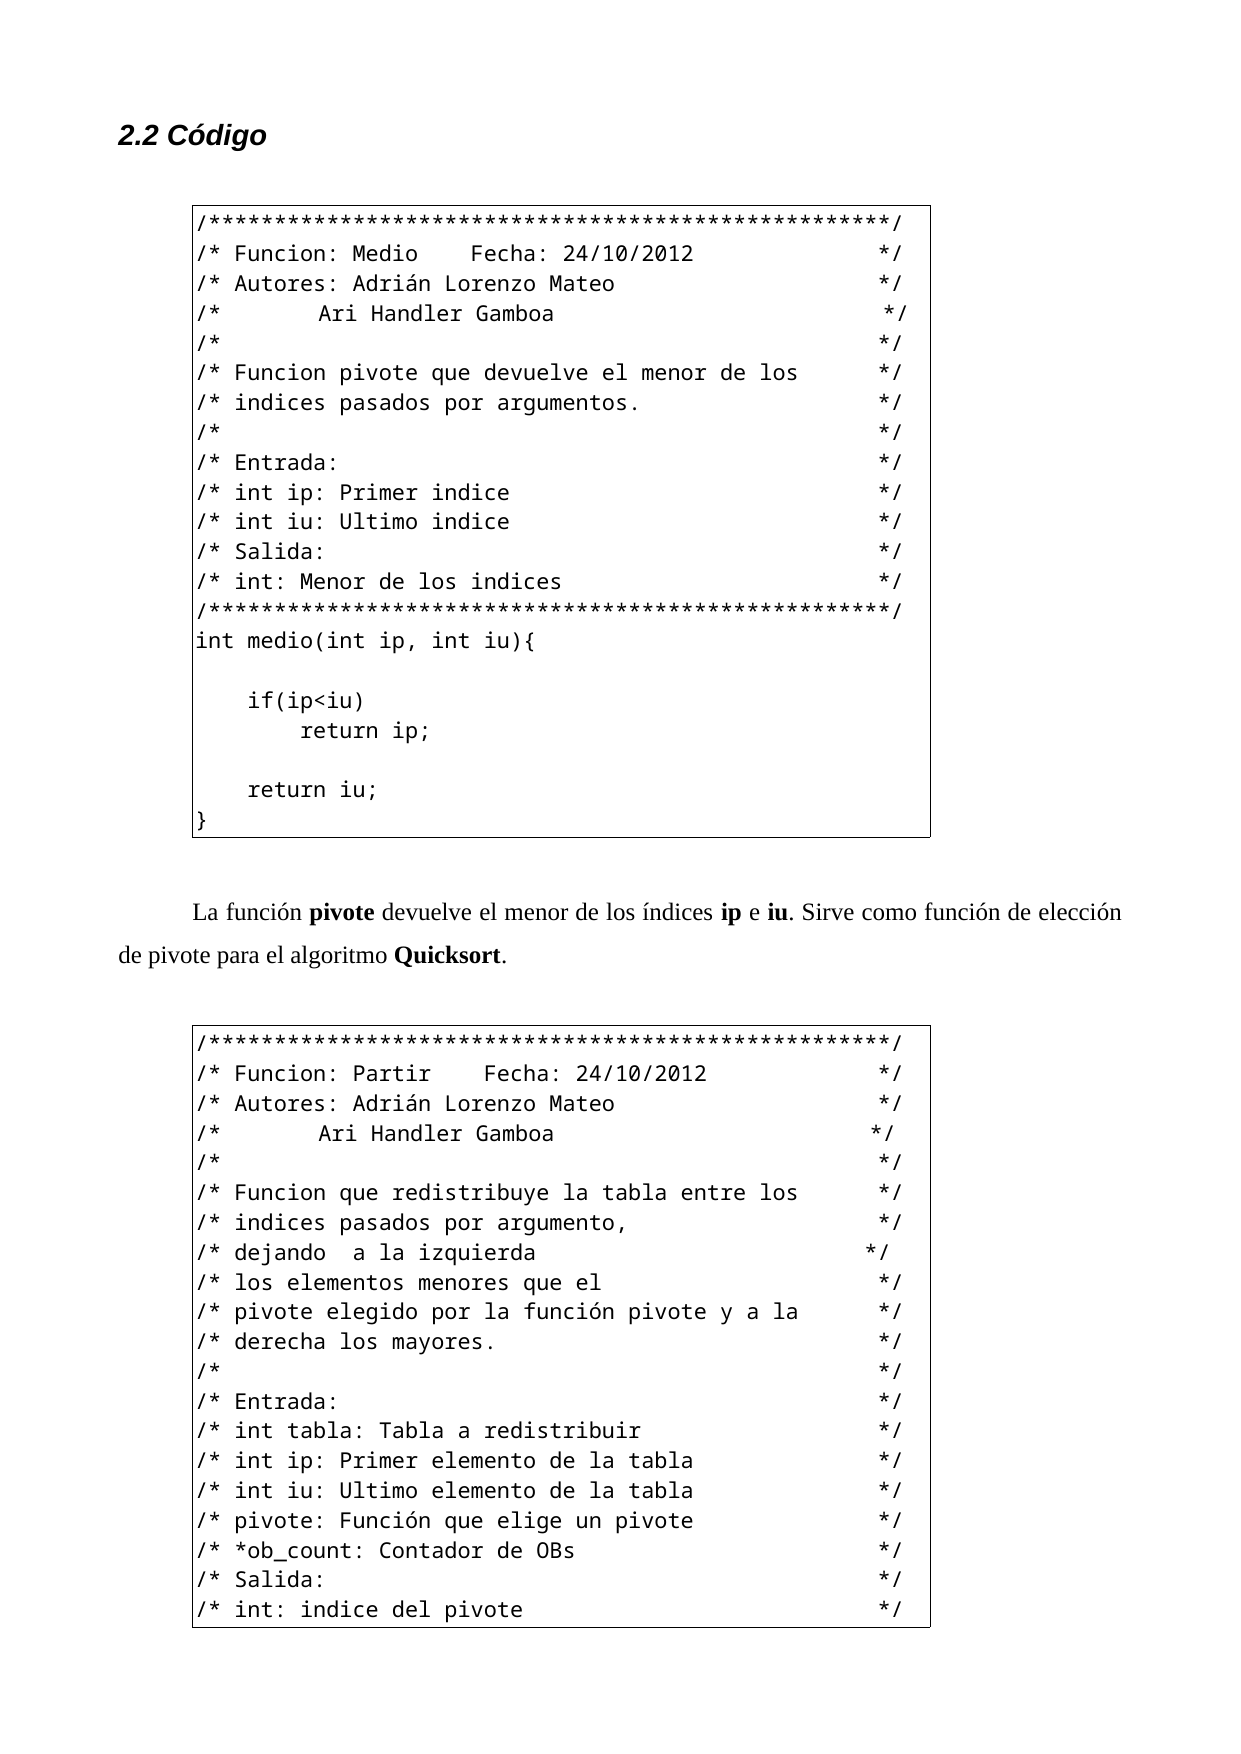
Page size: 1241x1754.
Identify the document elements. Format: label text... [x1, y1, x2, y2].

text /* Funcion que redistribuye la tabla entre los */ [193, 1174, 930, 1204]
text /* pivote elegido por la función pivote y a la */ [193, 1293, 930, 1323]
text return ip; [193, 712, 930, 745]
text /* los elementos menores que el */ [193, 1263, 930, 1293]
text /* indices pasados por argumentos. */ [193, 384, 930, 414]
subtitle 2.2 Código [118, 118, 1122, 152]
text /****************************************************/ [193, 593, 930, 622]
text /* Funcion pivote que devuelve el menor de los */ [193, 354, 930, 384]
text /* *ob_count: Contador de OBs */ [193, 1532, 930, 1561]
text /* Entrada: */ [193, 444, 930, 473]
text /* int ip: Primer elemento de la tabla */ [193, 1442, 930, 1472]
text /* int iu: Ultimo elemento de la tabla */ [193, 1472, 930, 1502]
text /* Ari Handler Gamboa */ [193, 295, 930, 324]
text return iu; [193, 771, 930, 801]
text /* int: Menor de los indices */ [193, 563, 930, 593]
text /* int ip: Primer indice */ [193, 473, 930, 503]
text /* int iu: Ultimo indice */ [193, 503, 930, 533]
text La función pivote devuelve el menor de los índices ip e iu. Sirve como función de elección de pivote para el algoritmo Quicksort. [118, 897, 1122, 968]
text /* Autores: Adrián Lorenzo Mateo */ [193, 265, 930, 295]
text /* */ [193, 1353, 930, 1383]
text /* Salida: */ [193, 533, 930, 563]
text /* */ [193, 324, 930, 354]
text /* indices pasados por argumento, */ [193, 1204, 930, 1234]
text /* Salida: */ [193, 1561, 930, 1591]
text if(ip<iu) [193, 682, 930, 712]
text /* Funcion: Partir Fecha: 24/10/2012 */ [193, 1055, 930, 1085]
text int medio(int ip, int iu){ [193, 622, 930, 655]
text /* */ [193, 1144, 930, 1174]
text /* Entrada: */ [193, 1383, 930, 1412]
text /* int tabla: Tabla a redistribuir */ [193, 1412, 930, 1442]
text /* pivote: Función que elige un pivote */ [193, 1502, 930, 1532]
text /* int: indice del pivote */ [193, 1591, 930, 1627]
text } [193, 801, 930, 837]
text /* */ [193, 414, 930, 444]
text /* Ari Handler Gamboa */ [193, 1114, 930, 1144]
text /* Autores: Adrián Lorenzo Mateo */ [193, 1085, 930, 1114]
text /* derecha los mayores. */ [193, 1323, 930, 1353]
text /****************************************************/ [193, 206, 930, 235]
text /****************************************************/ [193, 1026, 930, 1055]
text /* Funcion: Medio Fecha: 24/10/2012 */ [193, 235, 930, 265]
text /* dejando a la izquierda */ [193, 1234, 930, 1263]
